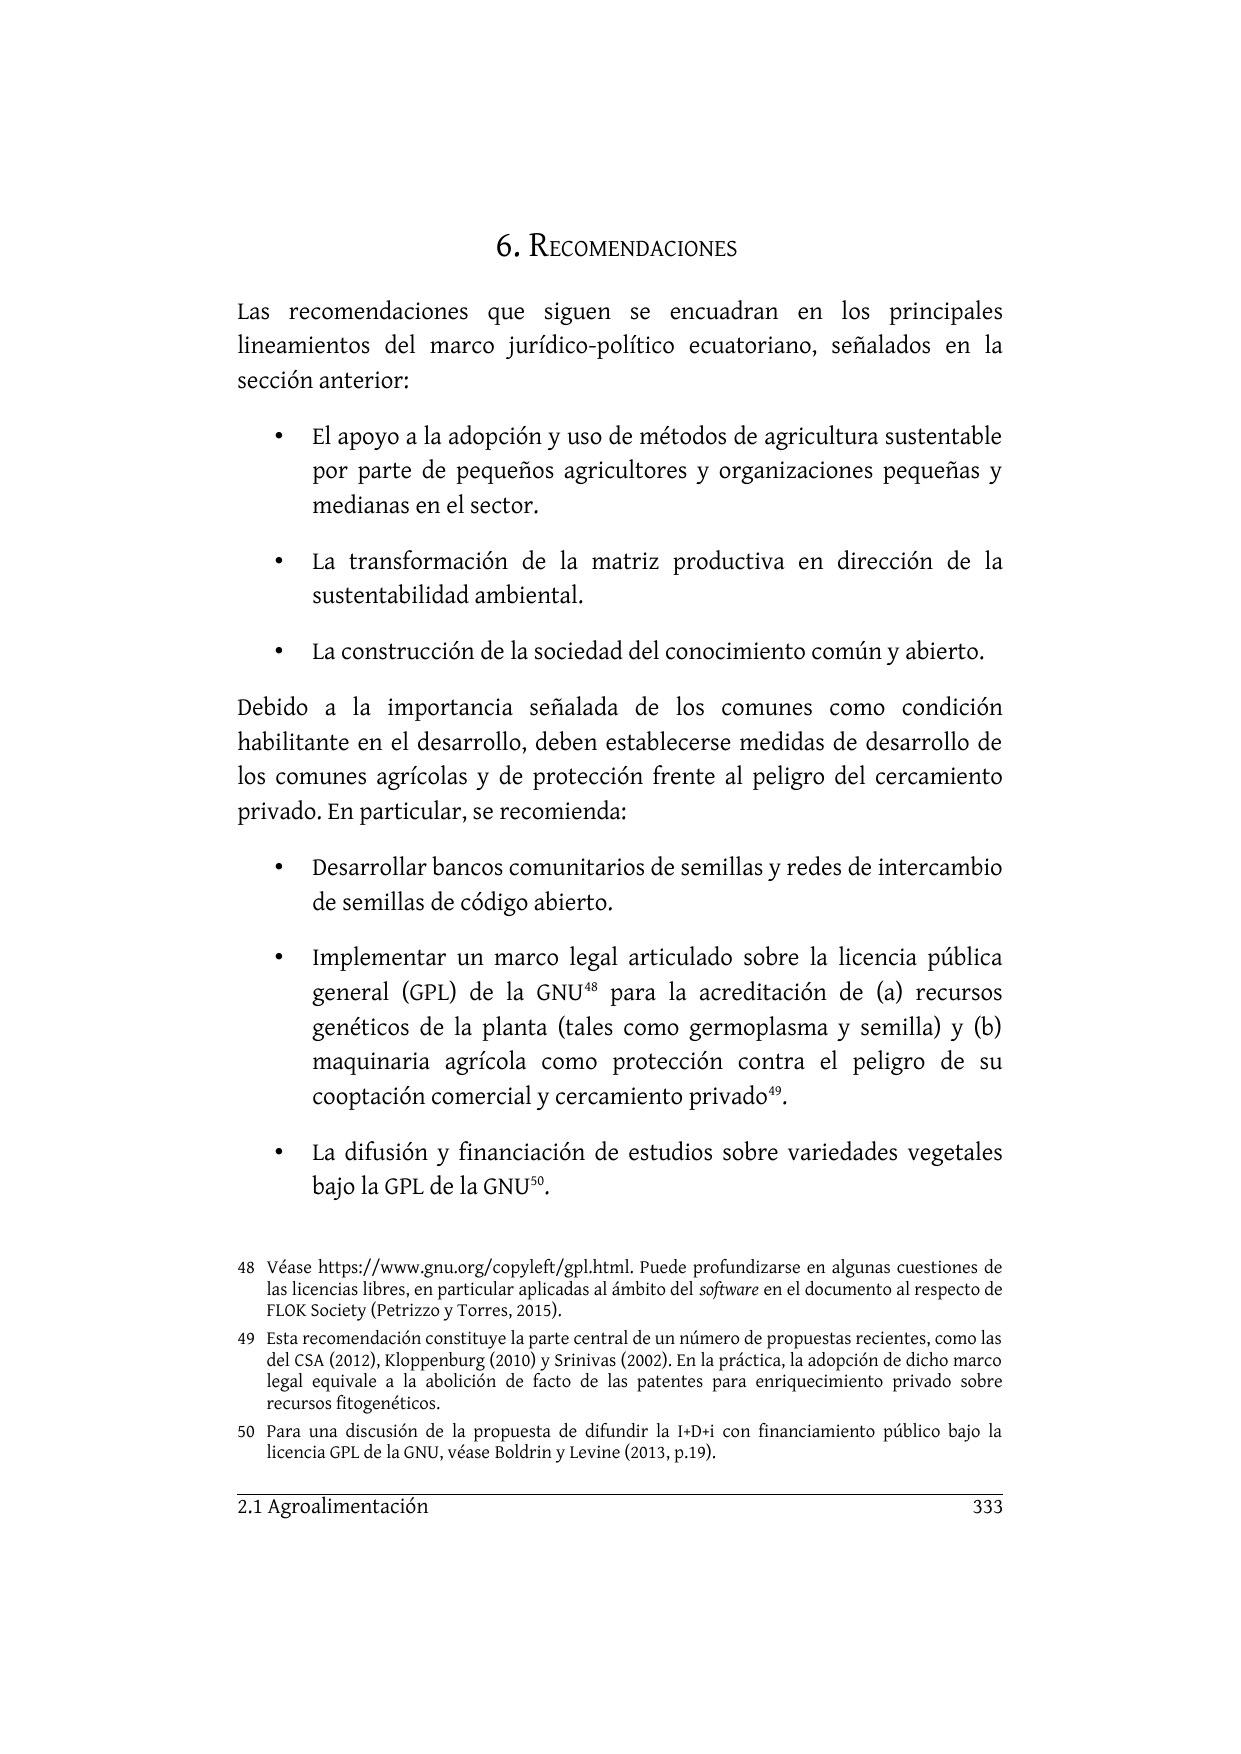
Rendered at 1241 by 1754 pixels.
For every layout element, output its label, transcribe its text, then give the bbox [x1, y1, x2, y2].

text Las recomendaciones que siguen se encuadran en los principales lineamientos del marco jurídico-político ecuatoriano, señalados en la sección anterior: [237, 297, 1003, 396]
text Debido a la importancia señalada de los comunes como condición habilitante en el desarrollo, deben establecerse medidas de desarrollo de los comunes agrícolas y de protección frente al peligro del cercamiento privado. En particular, se recomienda: [237, 693, 1003, 827]
list El apoyo a la adopción y uso de métodos de agricultura sustentable por parte de pequeños agricultores y organizaciones pequeñas y medianas en el sector. [274, 422, 1003, 521]
list Véase https://www.gnu.org/copyleft/gpl.html. Puede profundizarse en algunas cuestiones de las licencias libres, en particular aplicadas al ámbito del software en el documento al respecto de FLOK Society (Petrizzo y Torres, 2015). [237, 1257, 1003, 1322]
list Para una discusión de la propuesta de difundir la I+D+i con financiamiento público bajo la licencia GPL de la GNU, véase Boldrin y Levine (2013, p.19). [237, 1421, 1003, 1464]
list La transformación de la matriz productiva en dirección de la sustentabilidad ambiental. [274, 547, 1003, 611]
list La construcción de la sociedad del conocimiento común y abierto. [274, 638, 1003, 667]
subtitle Recomendaciones [282, 225, 958, 267]
list Implementar un marco legal articulado sobre la licencia pública general (GPL) de la GNU para la acreditación de (a) recursos genéticos de la planta (tales como germoplasma y semilla) y (b) maquinaria agrícola como protección contra el peligro de su cooptación comercial y cercamiento privado. [274, 944, 1003, 1111]
list La difusión y financiación de estudios sobre variedades vegetales bajo la GPL de la GNU. [274, 1138, 1003, 1202]
list Esta recomendación constituye la parte central de un número de propuestas recientes, como las del CSA (2012), Kloppenburg (2010) y Srinivas (2002). En la práctica, la adopción de dicho marco legal equivale a la abolición de facto de las patentes para enriquecimiento privado sobre recursos fitogenéticos. [237, 1328, 1003, 1414]
list Desarrollar bancos comunitarios de semillas y redes de intercambio de semillas de código abierto. [274, 853, 1003, 917]
